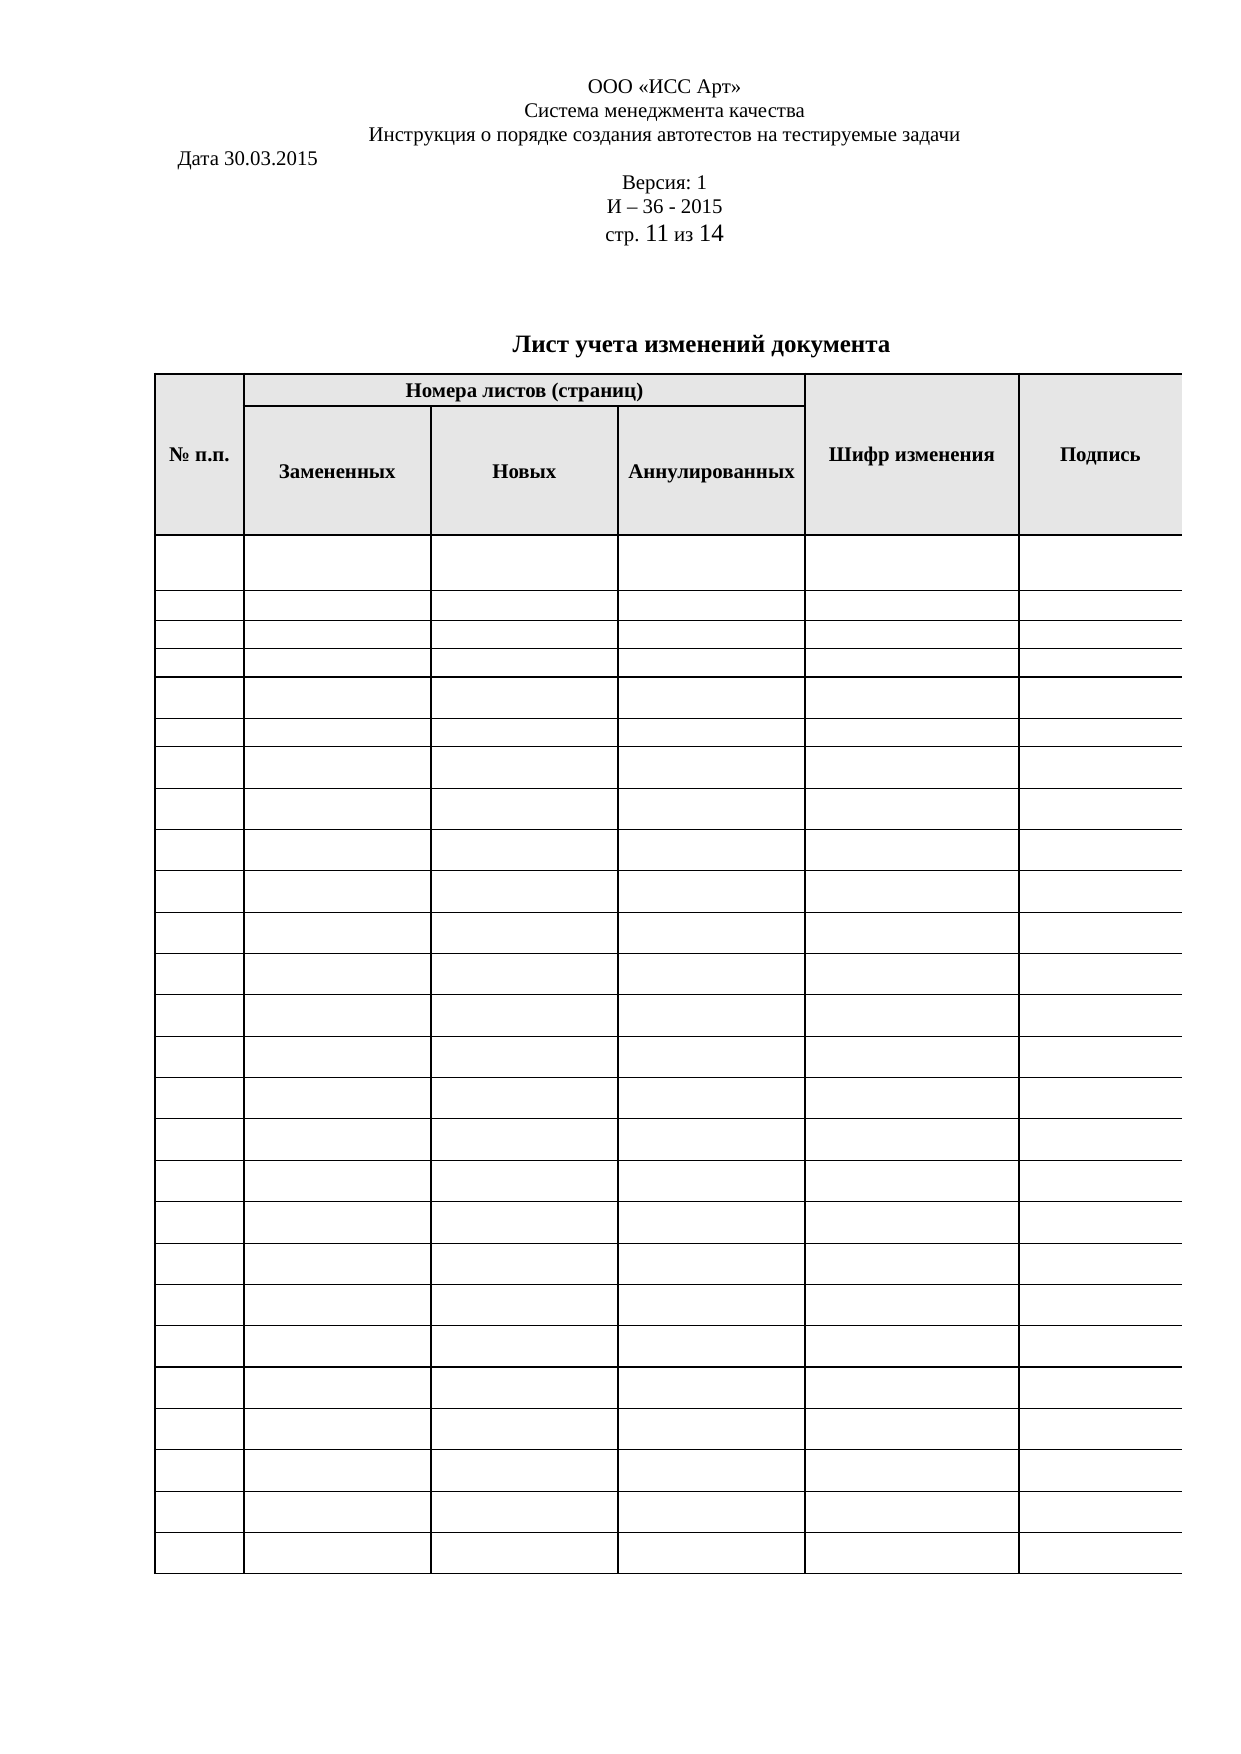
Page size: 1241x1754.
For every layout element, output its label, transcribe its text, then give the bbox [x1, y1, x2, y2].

table_cell [806, 954, 1018, 994]
table_cell [245, 1078, 430, 1118]
table_cell [806, 1119, 1018, 1160]
table_cell [806, 678, 1018, 718]
table_cell [432, 1161, 617, 1201]
table_cell [619, 1368, 804, 1408]
table_cell [156, 1037, 243, 1077]
table_cell [619, 789, 804, 829]
table_cell [432, 789, 617, 829]
table_cell [432, 536, 617, 590]
table_cell [156, 1119, 243, 1160]
table_cell [432, 621, 617, 648]
table_cell [156, 1368, 243, 1408]
table_cell [245, 830, 430, 870]
table_cell [619, 830, 804, 870]
table_cell [806, 621, 1018, 648]
table_cell [619, 871, 804, 912]
table_cell [432, 954, 617, 994]
table_cell [619, 1492, 804, 1532]
table_cell [156, 678, 243, 718]
table_cell [156, 747, 243, 787]
table_cell [619, 1161, 804, 1201]
table_cell [245, 789, 430, 829]
table_cell [156, 1161, 243, 1201]
table_cell [806, 1368, 1018, 1408]
table_cell [619, 536, 804, 590]
table_cell [156, 591, 243, 619]
table_cell [1020, 536, 1182, 590]
table_cell [1020, 1409, 1182, 1449]
table_cell [806, 1450, 1018, 1491]
table_cell [619, 1409, 804, 1449]
table_cell [245, 719, 430, 746]
table_cell [619, 649, 804, 676]
table_cell [432, 995, 617, 1036]
table_cell [806, 747, 1018, 787]
table_cell [806, 830, 1018, 870]
table_cell [806, 1161, 1018, 1201]
table_cell [156, 1244, 243, 1284]
table_cell [432, 1492, 617, 1532]
table_cell [1020, 719, 1182, 746]
table_cell [245, 1161, 430, 1201]
table_cell [245, 1119, 430, 1160]
table_cell [245, 678, 430, 718]
table_cell [245, 1326, 430, 1366]
table_cell [806, 1037, 1018, 1077]
table_cell [245, 1450, 430, 1491]
table_cell [1020, 1202, 1182, 1242]
table_cell [619, 621, 804, 648]
table_cell [1020, 649, 1182, 676]
table_cell [432, 871, 617, 912]
table_cell [806, 995, 1018, 1036]
table_cell [245, 1409, 430, 1449]
table_cell [432, 1078, 617, 1118]
table_cell [619, 954, 804, 994]
table_header Подпись [1020, 375, 1182, 534]
table_cell [156, 1450, 243, 1491]
table_cell [1020, 954, 1182, 994]
table_cell [619, 719, 804, 746]
table_cell [156, 995, 243, 1036]
table_cell [1020, 913, 1182, 953]
table_cell [432, 678, 617, 718]
table_header № п.п. [156, 375, 243, 534]
table_cell [432, 1326, 617, 1366]
table_header Номера листов (страниц) [245, 375, 804, 405]
table_cell [619, 1202, 804, 1242]
table_cell [1020, 591, 1182, 619]
table_cell [245, 913, 430, 953]
table_cell [806, 1492, 1018, 1532]
table_cell [245, 1037, 430, 1077]
table_cell [619, 913, 804, 953]
table_cell [432, 719, 617, 746]
table_cell [619, 1119, 804, 1160]
table_cell [156, 621, 243, 648]
table_cell [1020, 1450, 1182, 1491]
table_cell [156, 1326, 243, 1366]
table_cell [806, 591, 1018, 619]
table_cell [432, 913, 617, 953]
table_cell [245, 621, 430, 648]
table_cell [806, 1533, 1018, 1573]
table_cell [619, 1450, 804, 1491]
table_cell [245, 747, 430, 787]
table_cell [619, 1244, 804, 1284]
table_cell [432, 1450, 617, 1491]
table_cell [1020, 1326, 1182, 1366]
table_cell [1020, 747, 1182, 787]
table_cell [245, 649, 430, 676]
table_cell [432, 1244, 617, 1284]
table_cell [156, 536, 243, 590]
table_cell [156, 871, 243, 912]
table_cell [245, 1368, 430, 1408]
table_cell Замененных [245, 407, 430, 534]
table_cell [806, 871, 1018, 912]
table_cell [245, 536, 430, 590]
table_cell [432, 1368, 617, 1408]
table_cell Новых [432, 407, 617, 534]
table_cell [245, 1492, 430, 1532]
table_cell [806, 1285, 1018, 1325]
table_cell [806, 1409, 1018, 1449]
table_cell [432, 830, 617, 870]
table_cell [156, 1202, 243, 1242]
table_cell [245, 1244, 430, 1284]
table_cell [432, 1119, 617, 1160]
table_cell [619, 1037, 804, 1077]
table_cell [1020, 830, 1182, 870]
table_cell [432, 649, 617, 676]
table_cell [806, 913, 1018, 953]
subtitle Лист учета изменений документа [177, 329, 1152, 358]
table_cell [806, 719, 1018, 746]
table_cell [1020, 1285, 1182, 1325]
table_cell Аннулированных [619, 407, 804, 534]
table_cell [432, 1533, 617, 1573]
table_cell [1020, 621, 1182, 648]
table_cell [245, 995, 430, 1036]
table_cell [1020, 1119, 1182, 1160]
table_cell [1020, 678, 1182, 718]
table_cell [619, 1285, 804, 1325]
table_cell [806, 1326, 1018, 1366]
table_cell [1020, 871, 1182, 912]
table_cell [156, 913, 243, 953]
table_cell [432, 747, 617, 787]
table_cell [432, 1409, 617, 1449]
table_cell [1020, 1533, 1182, 1573]
table_cell [806, 1244, 1018, 1284]
table_cell [245, 871, 430, 912]
table_cell [432, 591, 617, 619]
table_cell [619, 995, 804, 1036]
table_cell [619, 678, 804, 718]
table_cell [156, 1409, 243, 1449]
table_cell [245, 1285, 430, 1325]
table_cell [1020, 995, 1182, 1036]
table_cell [156, 1492, 243, 1532]
table_cell [1020, 1161, 1182, 1201]
table_cell [156, 1285, 243, 1325]
table_cell [1020, 1492, 1182, 1532]
table_cell [619, 1078, 804, 1118]
table_cell [245, 1533, 430, 1573]
table_cell [1020, 1037, 1182, 1077]
table_cell [156, 954, 243, 994]
table_cell [432, 1037, 617, 1077]
table_header Шифр изменения [806, 375, 1018, 534]
table_cell [432, 1285, 617, 1325]
table_cell [806, 649, 1018, 676]
table_cell [1020, 789, 1182, 829]
table_cell [806, 789, 1018, 829]
table_cell [1020, 1368, 1182, 1408]
table_cell [1020, 1078, 1182, 1118]
table_cell [245, 591, 430, 619]
table_cell [245, 954, 430, 994]
table_cell [806, 1078, 1018, 1118]
table_cell [619, 591, 804, 619]
table_cell [156, 789, 243, 829]
table_cell [432, 1202, 617, 1242]
table_cell [806, 1202, 1018, 1242]
table_cell [1020, 1244, 1182, 1284]
table_cell [156, 1533, 243, 1573]
table_cell [619, 747, 804, 787]
table_cell [156, 719, 243, 746]
table_cell [619, 1533, 804, 1573]
table_cell [619, 1326, 804, 1366]
table_cell [156, 1078, 243, 1118]
table_cell [245, 1202, 430, 1242]
table_cell [156, 830, 243, 870]
table_cell [156, 649, 243, 676]
table_cell [806, 536, 1018, 590]
